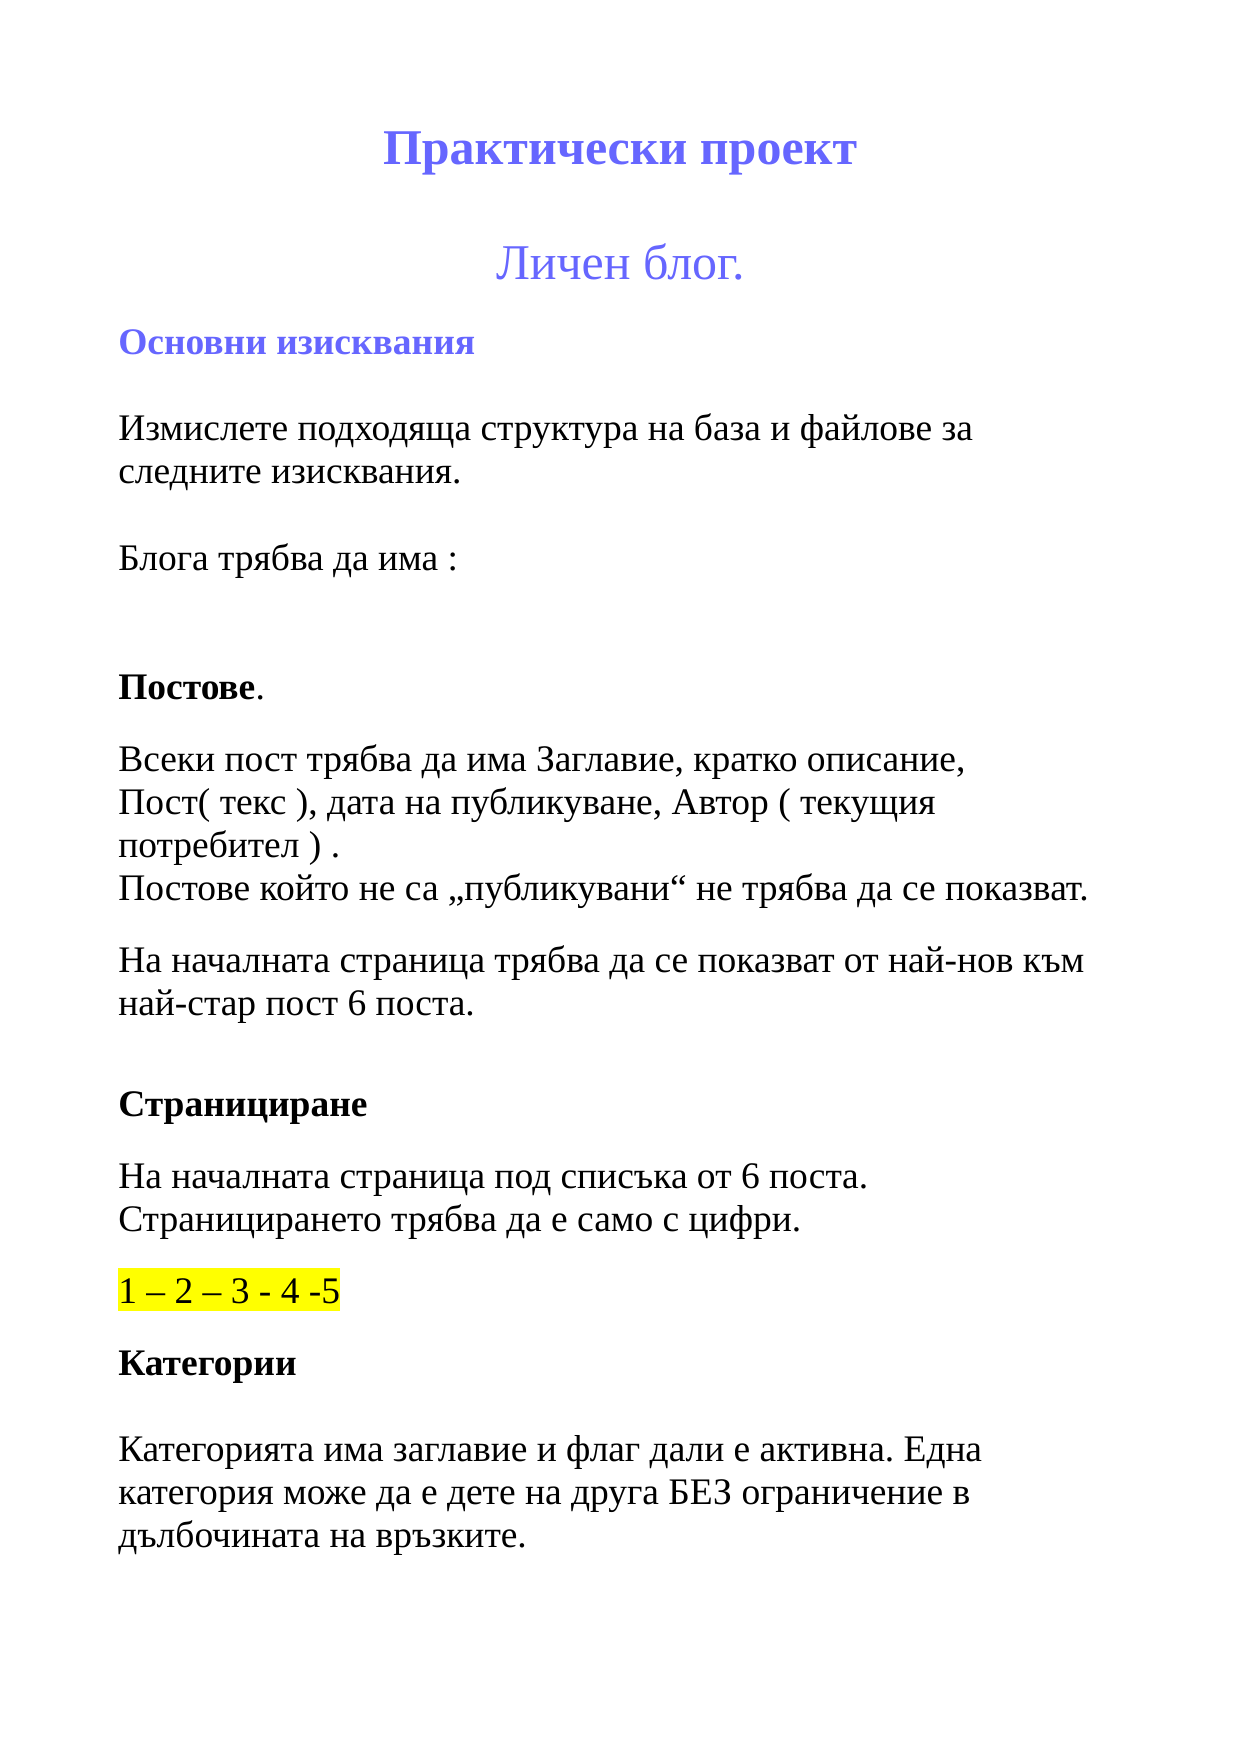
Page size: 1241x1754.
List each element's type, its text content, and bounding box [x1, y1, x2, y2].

text Странициране [118, 1081, 1122, 1124]
text Практически проект [118, 118, 1122, 176]
text Основни изисквания [118, 319, 1122, 362]
text На началната страница трябва да се показват от най-нов към най-стар пост 6 поста. [118, 937, 1122, 1024]
text Личен блог. [118, 233, 1122, 291]
text Категории [118, 1340, 1122, 1383]
text Всеки пост трябва да има Заглавие, кратко описание, Пост( текс ), дата на публикуване, Автор ( текущия потребител ) . [118, 736, 1122, 866]
text Блога трябва да има : [118, 535, 1122, 578]
text Постове който не са „публикувани“ не трябва да се показват. [118, 866, 1122, 909]
text На началната страница под списъка от 6 поста. Страницирането трябва да е само с цифри. [118, 1153, 1122, 1239]
text Категорията има заглавие и флаг дали е активна. Една категория може да е дете на друга БЕЗ ограничение в дълбочината на връзките. [118, 1426, 1122, 1556]
text Измислете подходяща структура на база и файлове за следните изисквания. [118, 406, 1122, 492]
text Постове. [118, 664, 1122, 707]
text 1 – 2 – 3 - 4 -5 [118, 1268, 1122, 1311]
